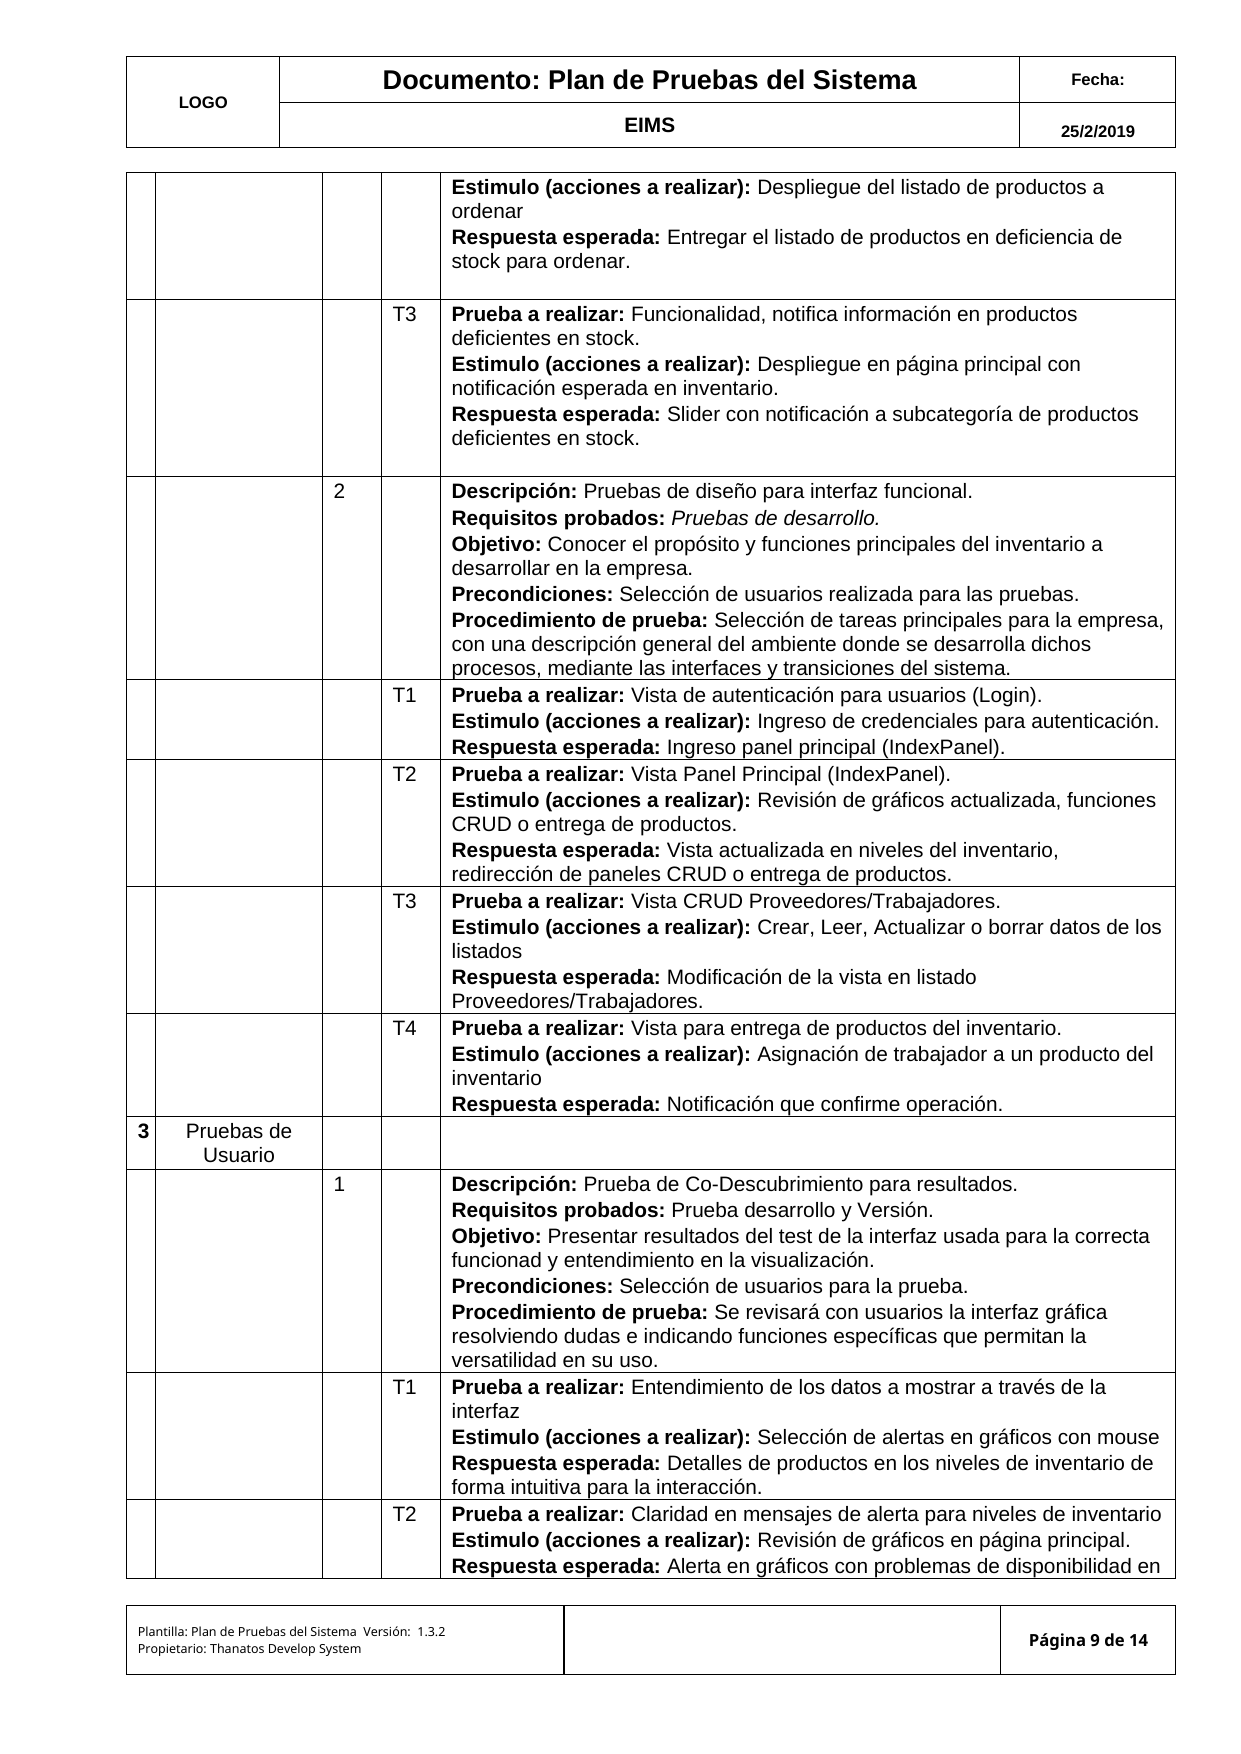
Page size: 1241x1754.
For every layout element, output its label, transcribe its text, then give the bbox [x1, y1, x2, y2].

table_cell 1 [323, 1170, 381, 1372]
table_cell Prueba a realizar: Vista Panel Principal (IndexPanel). Estimulo (acciones a realizar): Revisión de gráficos actualizada, funciones CRUD o entrega de productos. Respuesta esperada: Vista actualizada en niveles del inventario, redirección de paneles CRUD o entrega de productos. [441, 760, 1175, 886]
table_cell [127, 173, 155, 299]
table_cell [127, 887, 155, 1013]
table_cell Descripción: Prueba de Co-Descubrimiento para resultados. Requisitos probados: Prueba desarrollo y Versión. Objetivo: Presentar resultados del test de la interfaz usada para la correcta funcionad y entendimiento en la visualización. Precondiciones: Selección de usuarios para la prueba. Procedimiento de prueba: Se revisará con usuarios la interfaz gráfica resolviendo dudas e indicando funciones específicas que permitan la versatilidad en su uso. [441, 1170, 1175, 1372]
table_cell Prueba a realizar: Vista de autenticación para usuarios (Login). Estimulo (acciones a realizar): Ingreso de credenciales para autenticación. Respuesta esperada: Ingreso panel principal (IndexPanel). [441, 680, 1175, 758]
table_cell [382, 1117, 440, 1169]
table_cell [156, 300, 322, 476]
table_cell [156, 887, 322, 1013]
table_cell [156, 1014, 322, 1116]
table_cell Descripción: Pruebas de diseño para interfaz funcional. Requisitos probados: Pruebas de desarrollo. Objetivo: Conocer el propósito y funciones principales del inventario a desarrollar en la empresa. Precondiciones: Selección de usuarios realizada para las pruebas. Procedimiento de prueba: Selección de tareas principales para la empresa, con una descripción general del ambiente donde se desarrolla dichos procesos, mediante las interfaces y transiciones del sistema. [441, 477, 1175, 679]
table_cell [323, 300, 381, 476]
table_cell [441, 1117, 1175, 1169]
table_cell Prueba a realizar: Vista para entrega de productos del inventario. Estimulo (acciones a realizar): Asignación de trabajador a un producto del inventario Respuesta esperada: Notificación que confirme operación. [441, 1014, 1175, 1116]
table_cell T1 [382, 680, 440, 758]
table_cell [156, 477, 322, 679]
table_cell Prueba a realizar: Entendimiento de los datos a mostrar a través de la interfaz Estimulo (acciones a realizar): Selección de alertas en gráficos con mouse Respuesta esperada: Detalles de productos en los niveles de inventario de forma intuitiva para la interacción. [441, 1373, 1175, 1499]
table_cell Prueba a realizar: Vista CRUD Proveedores/Trabajadores. Estimulo (acciones a realizar): Crear, Leer, Actualizar o borrar datos de los listados Respuesta esperada: Modificación de la vista en listado Proveedores/Trabajadores. [441, 887, 1175, 1013]
table_cell [323, 887, 381, 1013]
table_cell [382, 477, 440, 679]
table_cell [382, 173, 440, 299]
table_cell [156, 680, 322, 758]
table_cell Prueba a realizar: Funcionalidad, notifica información en productos deficientes en stock. Estimulo (acciones a realizar): Despliegue en página principal con notificación esperada en inventario. Respuesta esperada: Slider con notificación a subcategoría de productos deficientes en stock. [441, 300, 1175, 476]
table_cell [127, 1170, 155, 1372]
table_cell 2 [323, 477, 381, 679]
table_cell [323, 680, 381, 758]
table_cell [323, 1500, 381, 1578]
table_cell T4 [382, 1014, 440, 1116]
table_cell [323, 760, 381, 886]
table_cell T1 [382, 1373, 440, 1499]
table_cell [382, 1170, 440, 1372]
table_cell [127, 760, 155, 886]
table_cell [156, 1373, 322, 1499]
table_cell [156, 760, 322, 886]
table_cell [127, 1014, 155, 1116]
table_cell [127, 1500, 155, 1578]
table_cell Prueba a realizar: Claridad en mensajes de alerta para niveles de inventario Estimulo (acciones a realizar): Revisión de gráficos en página principal. Respuesta esperada: Alerta en gráficos con problemas de disponibilidad en [441, 1500, 1175, 1578]
table_cell [156, 173, 322, 299]
table_cell T2 [382, 760, 440, 886]
table_cell Estimulo (acciones a realizar): Despliegue del listado de productos a ordenar Respuesta esperada: Entregar el listado de productos en deficiencia de stock para ordenar. [441, 173, 1175, 299]
table_cell [127, 680, 155, 758]
table_cell [156, 1170, 322, 1372]
table_cell [323, 1117, 381, 1169]
table_cell [156, 1500, 322, 1578]
table_cell 3 [127, 1117, 155, 1169]
table_cell T3 [382, 887, 440, 1013]
table_cell [127, 477, 155, 679]
table_cell [127, 300, 155, 476]
table_cell T3 [382, 300, 440, 476]
table_cell T2 [382, 1500, 440, 1578]
table_cell [323, 1373, 381, 1499]
table_cell [323, 1014, 381, 1116]
table_cell [127, 1373, 155, 1499]
table_cell Pruebas de Usuario [156, 1117, 322, 1169]
table_cell [323, 173, 381, 299]
